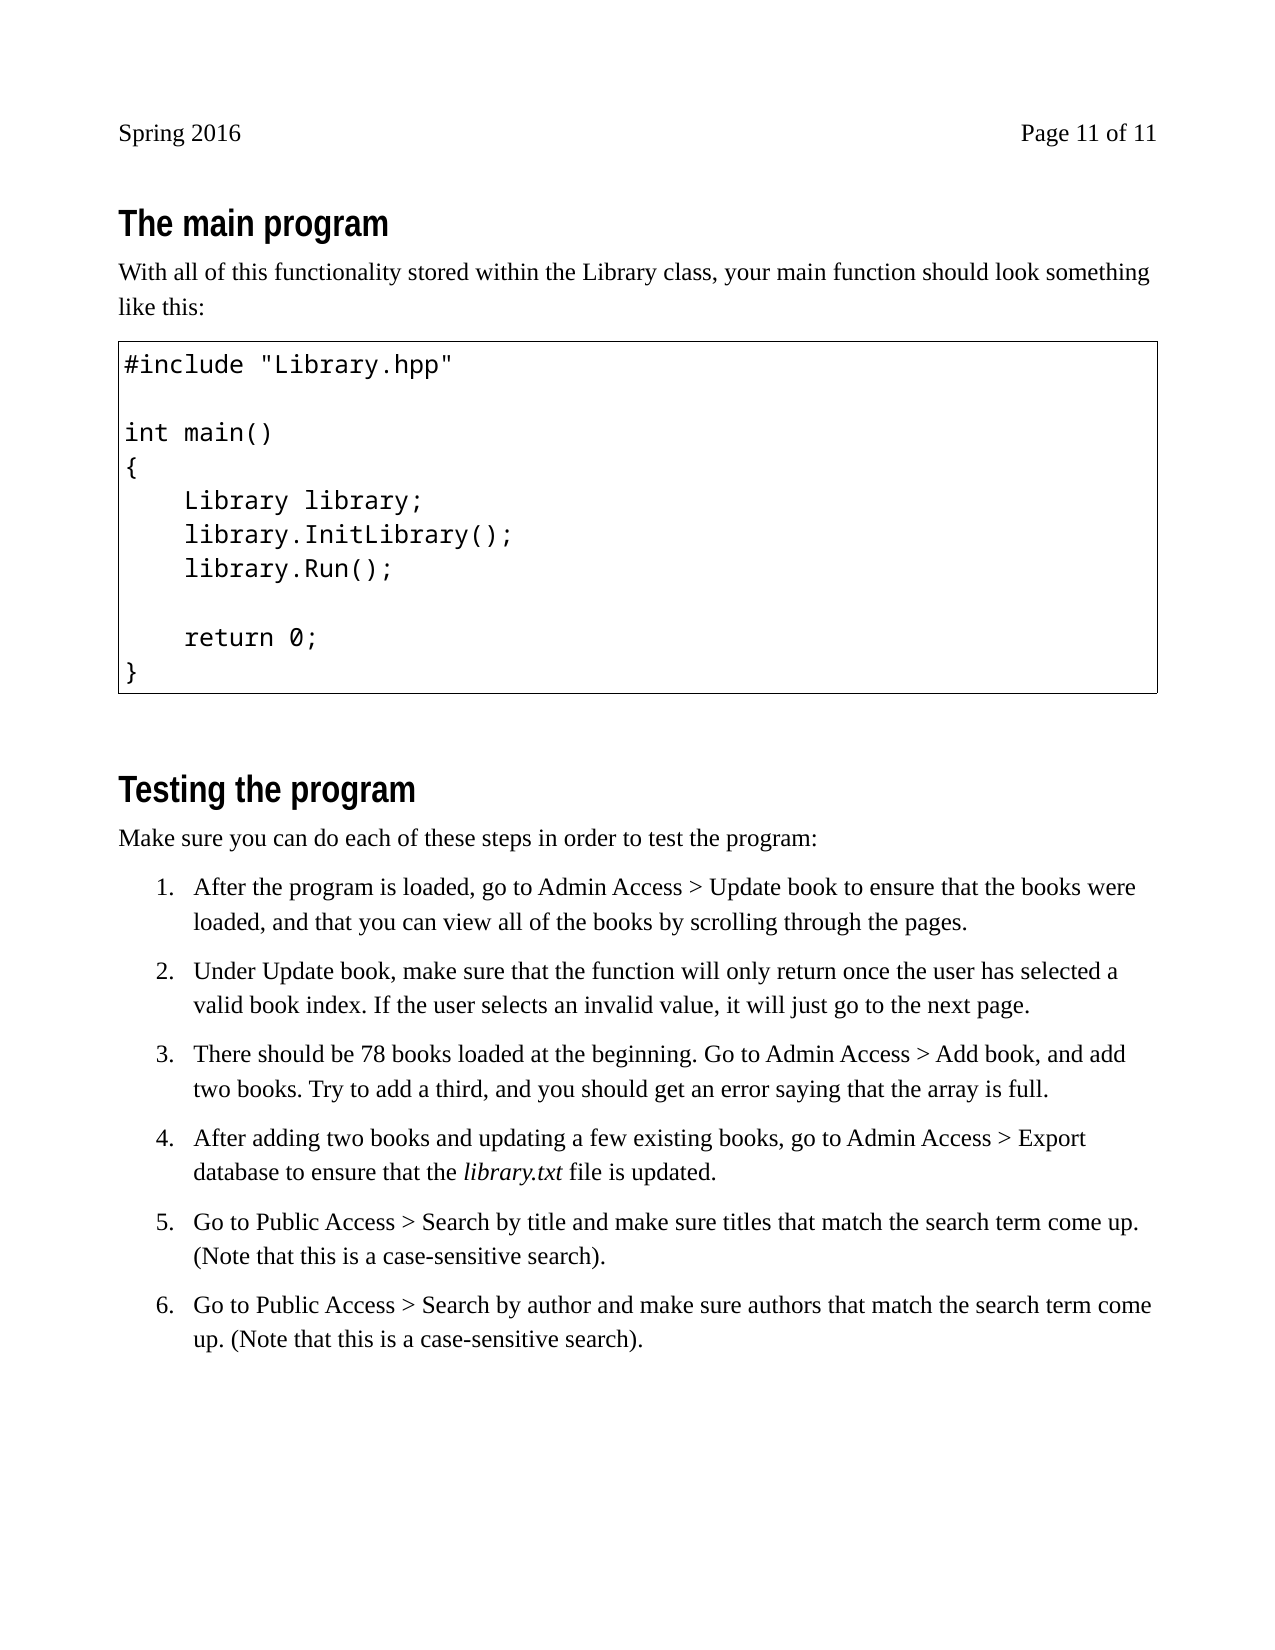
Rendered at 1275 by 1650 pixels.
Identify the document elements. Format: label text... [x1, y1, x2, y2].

list Go to Public Access > Search by author and make sure authors that match the search term come up. (Note that this is a case-sensitive search). [156, 1290, 1157, 1353]
list After the program is loaded, go to Admin Access > Update book to ensure that the books were loaded, and that you can view all of the books by scrolling through the pages. [156, 872, 1157, 936]
text Make sure you can do each of these steps in order to test the program: [118, 823, 1157, 852]
list After adding two books and updating a few existing books, go to Admin Access > Export database to ensure that the library.txt file is updated. [156, 1123, 1157, 1186]
list Under Update book, make sure that the function will only return once the user has selected a valid book index. If the user selects an invalid value, it will just go to the next page. [156, 956, 1157, 1019]
table_header #include "Library.hpp" int main() { Library library; library.InitLibrary(); library.Run(); return 0; } [119, 342, 1157, 693]
subtitle Testing the program [118, 767, 1157, 811]
list Go to Public Access > Search by title and make sure titles that match the search term come up. (Note that this is a case-sensitive search). [156, 1207, 1157, 1270]
subtitle The main program [118, 201, 1157, 245]
list There should be 78 books loaded at the beginning. Go to Admin Access > Add book, and add two books. Try to add a third, and you should get an error saying that the array is full. [156, 1039, 1157, 1103]
text With all of this functionality stored within the Library class, your main function should look something like this: [118, 257, 1157, 321]
